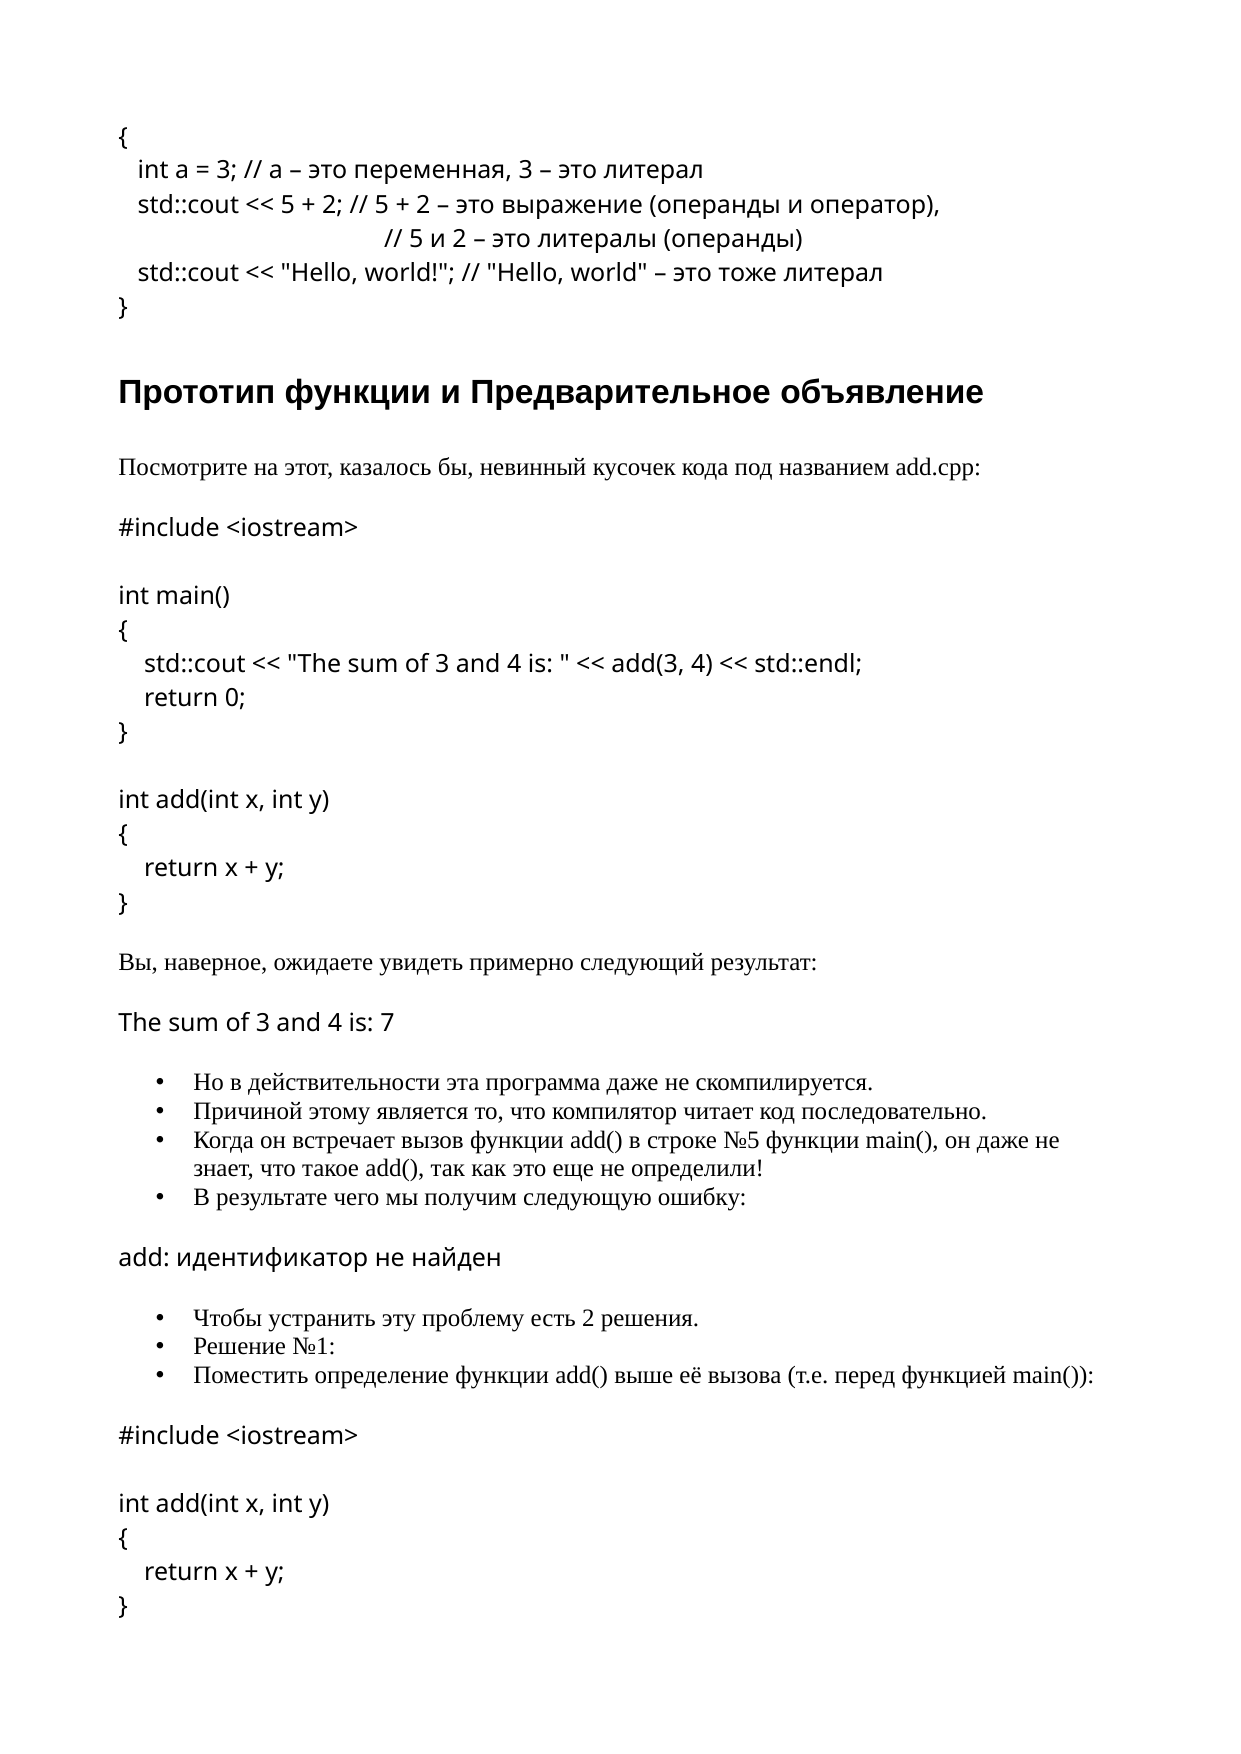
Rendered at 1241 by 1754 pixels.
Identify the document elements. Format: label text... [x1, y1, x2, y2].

text std::cout << 5 + 2; // 5 + 2 – это выражение (операнды и оператор), [118, 186, 1122, 220]
text add: идентификатор не найден [118, 1240, 1122, 1274]
text int main() [118, 578, 1122, 612]
list Решение №1: [156, 1331, 1122, 1360]
text { [118, 816, 1122, 850]
text #include <iostream> [118, 509, 1122, 543]
text return x + y; [118, 1554, 1122, 1588]
list Чтобы устранить эту проблему есть 2 решения. [156, 1303, 1122, 1331]
text { [118, 1520, 1122, 1554]
text return 0; [118, 680, 1122, 714]
text { [118, 118, 1122, 152]
text #include <iostream> [118, 1418, 1122, 1452]
text std::cout << "Hello, world!"; // "Hello, world" – это тоже литерал [118, 254, 1122, 288]
text int add(int x, int y) [118, 782, 1122, 816]
list Причиной этому является то, что компилятор читает код последовательно. [156, 1096, 1122, 1125]
text } [118, 1588, 1122, 1622]
text } [118, 884, 1122, 918]
text } [118, 288, 1122, 322]
text return x + y; [118, 850, 1122, 884]
list Но в действительности эта программа даже не скомпилируется. [156, 1067, 1122, 1096]
text Вы, наверное, ожидаете увидеть примерно следующий результат: [118, 947, 1122, 976]
text } [118, 714, 1122, 748]
text std::cout << "The sum of 3 and 4 is: " << add(3, 4) << std::endl; [118, 646, 1122, 680]
subtitle Прототип функции и Предварительное объявление [118, 372, 1122, 411]
list Поместить определение функции add() выше её вызова (т.е. перед функцией main()): [156, 1360, 1122, 1389]
text Посмотрите на этот, казалось бы, невинный кусочек кода под названием add.cpp: [118, 452, 1122, 481]
list Когда он встречает вызов функции add() в строке №5 функции main(), он даже не знает, что такое add(), так как это еще не определили! [156, 1125, 1122, 1182]
text The sum of 3 and 4 is: 7 [118, 1004, 1122, 1038]
text int add(int x, int y) [118, 1486, 1122, 1520]
text { [118, 612, 1122, 646]
list В результате чего мы получим следующую ошибку: [156, 1182, 1122, 1211]
text // 5 и 2 – это литералы (операнды) [118, 220, 1122, 254]
text int a = 3; // a – это переменная, 3 – это литерал [118, 152, 1122, 186]
